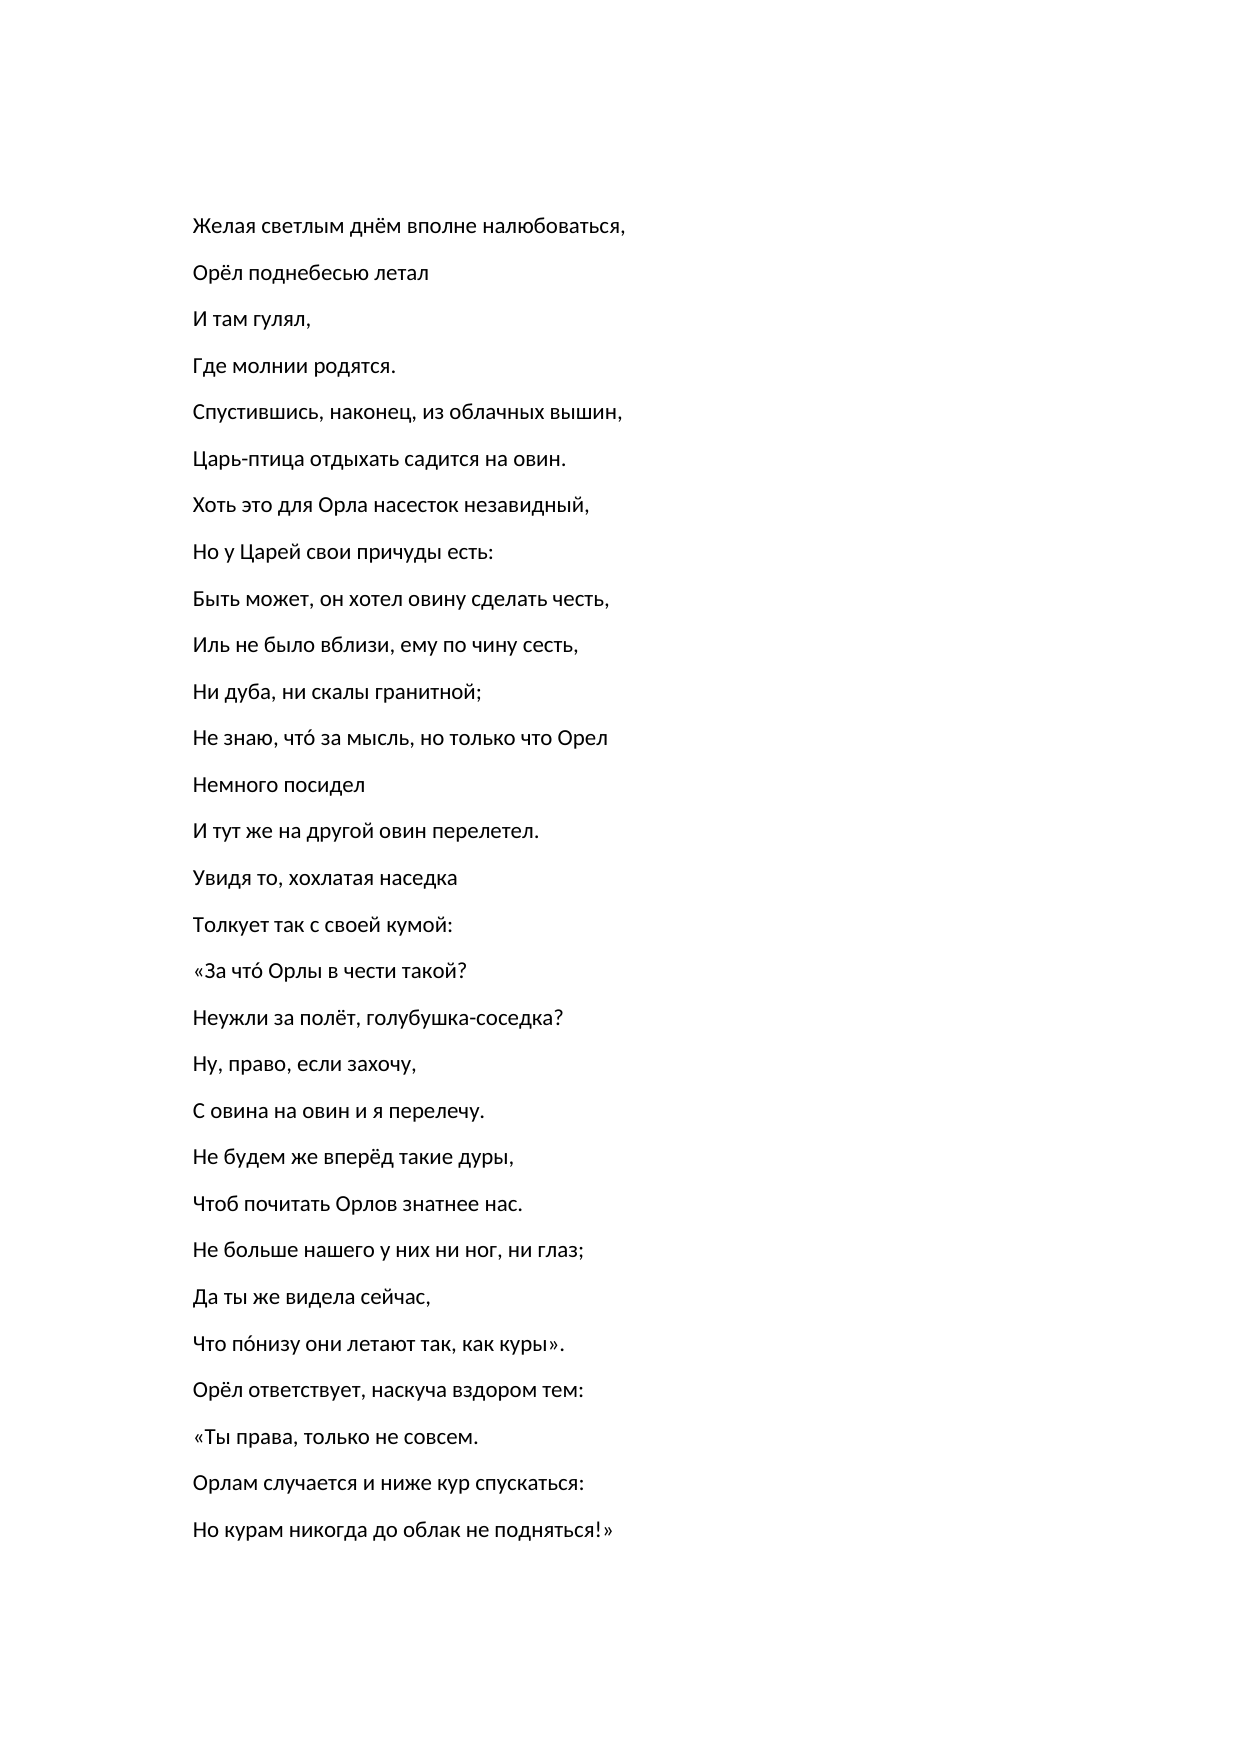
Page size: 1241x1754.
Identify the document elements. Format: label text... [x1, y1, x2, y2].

text Что пóнизу они летают так, как куры». [177, 1329, 1152, 1357]
text Не больше нашего у них ни ног, ни глаз; [177, 1236, 1152, 1264]
text Где молнии родятся. [177, 351, 1152, 379]
text Ну, право, если захочу, [177, 1049, 1152, 1077]
text Орлам случается и ниже кур спускаться: [177, 1468, 1152, 1496]
text И тут же на другой овин перелетел. [177, 817, 1152, 844]
text Царь-птица отдыхать садится на овин. [177, 444, 1152, 472]
text Немного посидел [177, 770, 1152, 798]
text Толкует так с своей кумой: [177, 910, 1152, 938]
text Не знаю, чтó за мысль, но только что Орел [177, 723, 1152, 751]
text Спустившись, наконец, из облачных вышин, [177, 397, 1152, 426]
text С овина на овин и я перелечу. [177, 1096, 1152, 1124]
text Чтоб почитать Орлов знатнее нас. [177, 1189, 1152, 1217]
text Неужли за полёт, голубушка-соседка? [177, 1003, 1152, 1031]
text Иль не было вблизи, ему по чину сесть, [177, 630, 1152, 658]
text Увидя то, хохлатая наседка [177, 863, 1152, 891]
text Желая светлым днём вполне налюбоваться, [177, 211, 1152, 239]
text Быть может, он хотел овину сделать честь, [177, 584, 1152, 612]
text «Ты права, только не совсем. [177, 1422, 1152, 1450]
text «За чтó Орлы в чести такой? [177, 956, 1152, 984]
text Хоть это для Орла насесток незавидный, [177, 491, 1152, 519]
text Не будем же вперёд такие дуры, [177, 1142, 1152, 1171]
text Ни дуба, ни скалы гранитной; [177, 677, 1152, 705]
text Но у Царей свои причуды есть: [177, 537, 1152, 565]
text Орёл ответствует, наскуча вздором тем: [177, 1375, 1152, 1403]
text Но курам никогда до облак не подняться!» [177, 1515, 1152, 1543]
text Да ты же видела сейчас, [177, 1282, 1152, 1310]
text Орёл поднебесью летал [177, 258, 1152, 286]
text И там гулял, [177, 304, 1152, 332]
